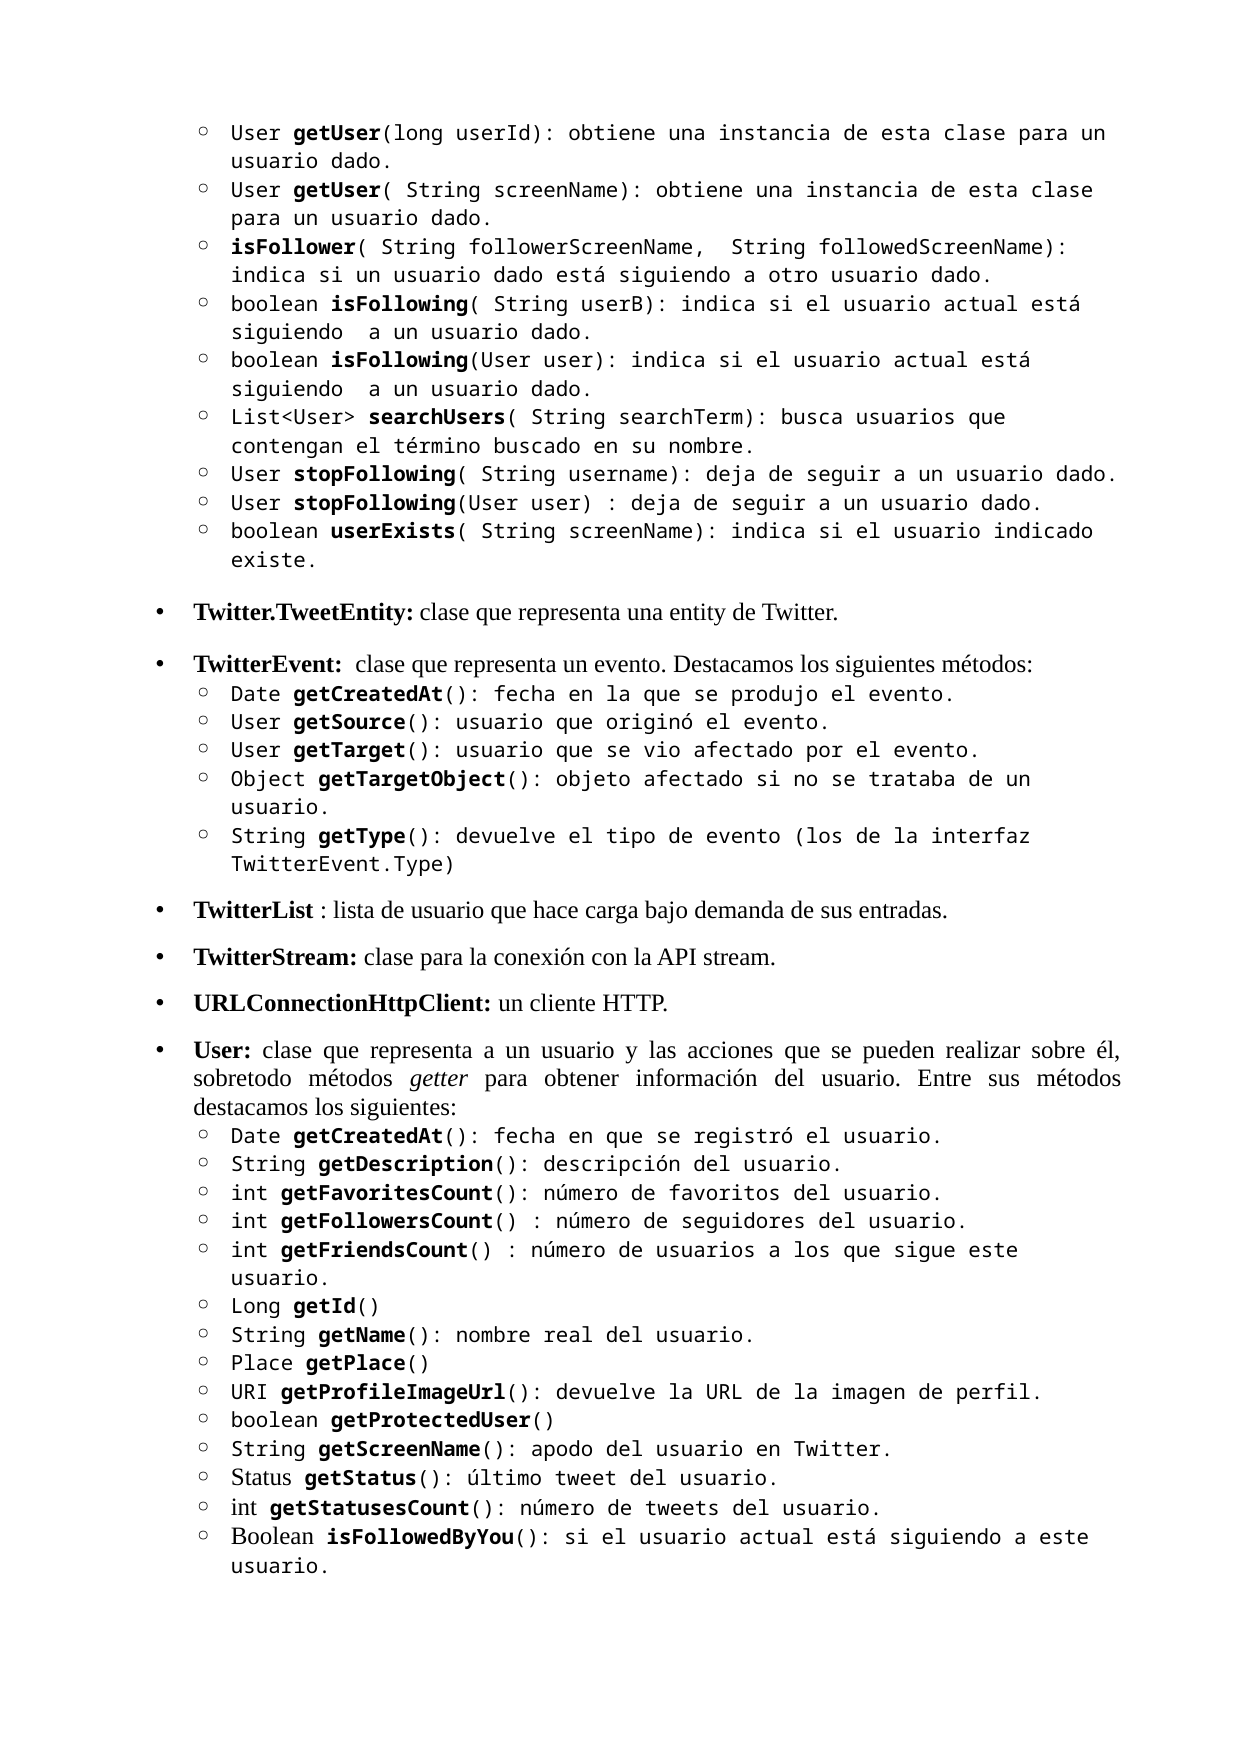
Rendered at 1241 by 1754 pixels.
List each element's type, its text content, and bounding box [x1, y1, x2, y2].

list User getUser(long userId): obtiene una instancia de esta clase para un usuario dado. [193, 118, 1122, 175]
list TwitterEvent: clase que representa un evento. Destacamos los siguientes métodos: [156, 649, 1122, 679]
list int getFriendsCount() : número de usuarios a los que sigue este usuario. [193, 1235, 1122, 1292]
list Date getCreatedAt(): fecha en la que se produjo el evento. [193, 679, 1122, 707]
list boolean userExists( String screenName): indica si el usuario indicado existe. [193, 516, 1122, 573]
list URI getProfileImageUrl(): devuelve la URL de la imagen de perfil. [193, 1377, 1122, 1405]
list User getTarget(): usuario que se vio afectado por el evento. [193, 736, 1122, 764]
list int getFollowersCount() : número de seguidores del usuario. [193, 1206, 1122, 1235]
list String getType(): devuelve el tipo de evento (los de la interfaz TwitterEvent.Type) [193, 821, 1122, 878]
list Date getCreatedAt(): fecha en que se registró el usuario. [193, 1121, 1122, 1149]
list Status getStatus(): último tweet del usuario. [193, 1462, 1122, 1492]
list Twitter.TweetEntity: clase que representa una entity de Twitter. [156, 597, 1122, 626]
list String getScreenName(): apodo del usuario en Twitter. [193, 1434, 1122, 1462]
list int getFavoritesCount(): número de favoritos del usuario. [193, 1178, 1122, 1206]
list User getSource(): usuario que originó el evento. [193, 707, 1122, 736]
list boolean isFollowing(User user): indica si el usuario actual está siguiendo a un usuario dado. [193, 346, 1122, 402]
list User stopFollowing(User user) : deja de seguir a un usuario dado. [193, 488, 1122, 516]
list boolean isFollowing( String userB): indica si el usuario actual está siguiendo a un usuario dado. [193, 289, 1122, 346]
list TwitterStream: clase para la conexión con la API stream. [156, 942, 1122, 971]
list List<User> searchUsers( String searchTerm): busca usuarios que contengan el término buscado en su nombre. [193, 402, 1122, 459]
list URLConnectionHttpClient: un cliente HTTP. [156, 988, 1122, 1017]
list Place getPlace() [193, 1348, 1122, 1377]
list String getDescription(): descripción del usuario. [193, 1149, 1122, 1178]
list User stopFollowing( String username): deja de seguir a un usuario dado. [193, 459, 1122, 488]
list isFollower( String followerScreenName, String followedScreenName): indica si un usuario dado está siguiendo a otro usuario dado. [193, 232, 1122, 289]
list boolean getProtectedUser() [193, 1405, 1122, 1434]
list TwitterList : lista de usuario que hace carga bajo demanda de sus entradas. [156, 895, 1122, 924]
list Object getTargetObject(): objeto afectado si no se trataba de un usuario. [193, 764, 1122, 821]
list User: clase que representa a un usuario y las acciones que se pueden realizar sobre él, sobretodo métodos getter para obtener información del usuario. Entre sus métodos destacamos los siguientes: [156, 1035, 1122, 1121]
list User getUser( String screenName): obtiene una instancia de esta clase para un usuario dado. [193, 175, 1122, 232]
list Long getId() [193, 1292, 1122, 1320]
list String getName(): nombre real del usuario. [193, 1320, 1122, 1348]
list int getStatusesCount(): número de tweets del usuario. [193, 1492, 1122, 1521]
list Boolean isFollowedByYou(): si el usuario actual está siguiendo a este usuario. [193, 1521, 1122, 1579]
